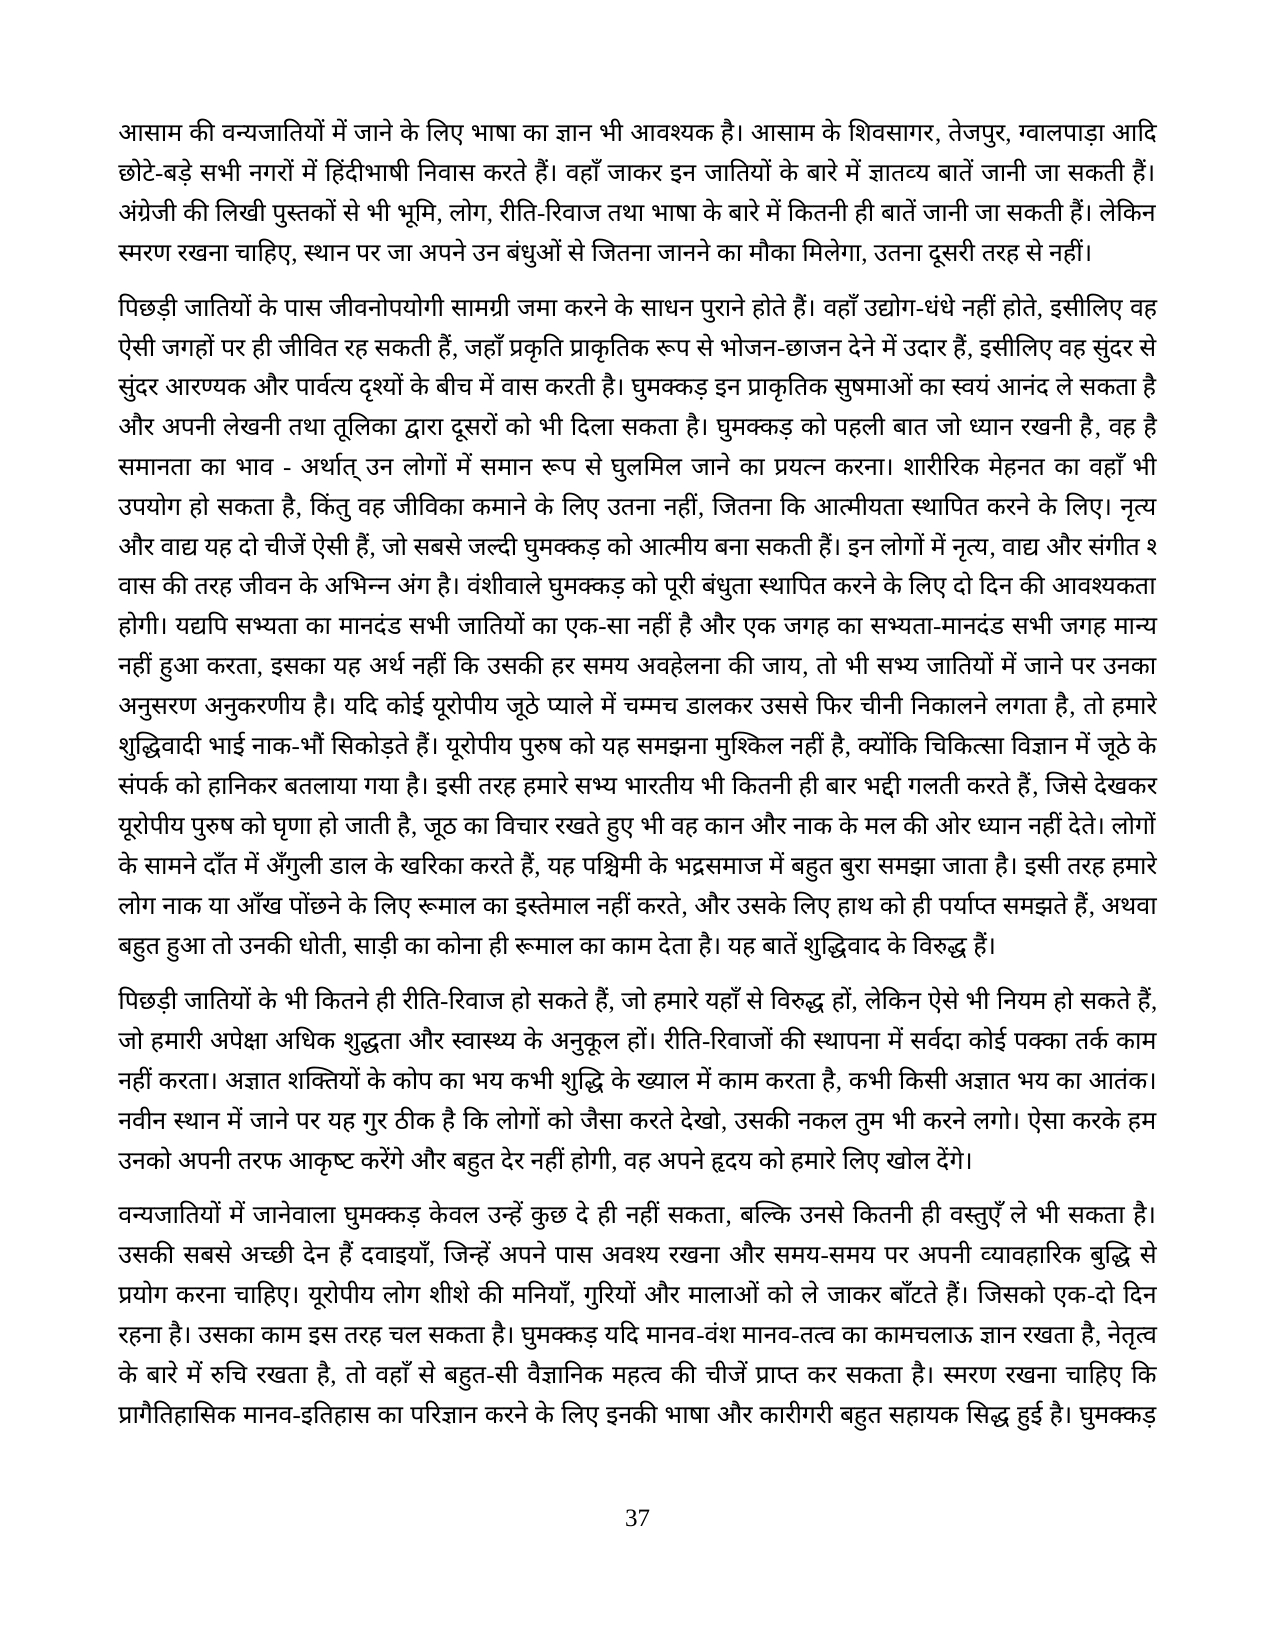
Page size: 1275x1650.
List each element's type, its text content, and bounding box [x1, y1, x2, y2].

text आसाम की वन्‍यजातियों में जाने के लिए भाषा का ज्ञान भी आवश्‍यक है। आसाम के शिवसागर, तेजपुर, ग्‍वालपाड़ा आदि छोटे-बड़े सभी नगरों में हिंदीभाषी निवास करते हैं। वहाँ जाकर इन जातियों के बारे में ज्ञातव्‍य बातें जानी जा सकती हैं। अंग्रेजी की लिखी पुस्‍तकों से भी भूमि, लोग, रीति-रिवाज तथा भाषा के बारे में कितनी ही बातें जानी जा सकती हैं। लेकिन स्मरण रखना चाहिए, स्‍थान पर जा अपने उन बंधुओं से जितना जानने का मौका मिलेगा, उतना दूसरी तरह से नहीं। [118, 118, 1157, 272]
text वन्‍यजातियों में जानेवाला घुमक्कड़ केवल उन्‍हें कुछ दे ही नहीं सकता, बल्कि उनसे कितनी ही वस्‍तुएँ ले भी सकता है। उसकी सबसे अच्छी देन हैं दवाइयाँ, जिन्‍हें अपने पास अवश्य रखना और समय-समय पर अपनी व्‍यावहारिक बुद्धि से प्रयोग करना चाहिए। यूरोपीय लोग शीशे की मनियाँ, गुरियों और मालाओं को ले जाकर बाँटते हैं। जिसको एक-दो दिन रहना है। उसका काम इस तरह चल सकता है। घुमक्कड़ यदि मानव-वंश मानव-तत्‍व का कामचलाऊ ज्ञान रखता है, नेतृत्‍व के बारे में रुचि रखता है, तो वहाँ से बहुत-सी वैज्ञानिक महत्‍व की चीजें प्राप्‍त कर सकता है। स्मरण रखना चाहिए कि प्रागैतिहासिक मानव-इतिहास का परिज्ञान करने के लिए इनकी भाषा और कारीगरी बहुत सहायक सिद्ध हुई है। घुमक्कड़ [118, 1201, 1157, 1434]
text पिछड़ी जातियों के पास जीवनोपयोगी सामग्री जमा करने के साधन पुराने होते हैं। वहाँ उद्योग-धंधे नहीं होते, इसीलिए वह ऐसी जगहों पर ही जीवित रह सकती हैं, जहाँ प्रकृति प्राकृतिक रूप से भोजन-छाजन देने में उदार हैं, इसीलिए वह सुंदर से सुंदर आरण्यक और पार्वत्‍य दृश्‍यों के बीच में वास करती है। घुमक्कड़ इन प्राकृतिक सुषमाओं का स्वयं आनंद ले सकता है और अपनी लेखनी तथा तूलिका द्वारा दूसरों को भी दिला सकता है। घुमक्कड़ को पहली बात जो ध्‍यान रखनी है, वह है समानता का भाव - अर्थात् उन लोगों में समान रूप से घुलमिल जाने का प्रयत्‍न करना। शारीरिक मेहनत का वहाँ भी उपयोग हो सकता है, किंतु वह जीविका कमाने के लिए उतना नहीं, जितना कि आत्‍मीयता स्‍थापित करने के लिए। नृत्य और वाद्य यह दो चीजें ऐसी हैं, जो सबसे जल्‍दी घुमक्कड़ को आत्‍मीय बना सकती हैं। इन लोगों में नृत्य, वाद्य और संगीत श्‍वास की तरह जीवन के अभिन्‍न अंग है। वंशीवाले घुमक्कड़ को पूरी बंधुता स्‍थापित करने के लिए दो दिन की आवश्‍यकता होगी। यद्यपि सभ्‍यता का मानदंड सभी जातियों का एक-सा नहीं है और एक जगह का सभ्‍यता-मानदंड सभी जगह मान्‍य नहीं हुआ करता, इसका यह अर्थ नहीं कि उसकी हर समय अवहेलना की जाय, तो भी सभ्‍य जातियों में जाने पर उनका अनुसरण अनुकरणीय है। यदि कोई यूरोपीय जूठे प्‍याले में चम्‍मच डालकर उससे फिर चीनी निकालने लगता है, तो हमारे शुद्धिवादी भाई नाक-भौं सिकोड़ते हैं। यूरोपीय पुरुष को यह समझना मुश्किल नहीं है, क्‍योंकि चिकित्‍सा विज्ञान में जूठे के संपर्क को हानिकर बतलाया गया है। इसी तरह हमारे सभ्‍य भारतीय भी कितनी ही बार भद्दी गलती करते हैं, जिसे देखकर यूरोपीय पुरुष को घृणा हो जाती है, जूठ का विचार रखते हुए भी वह कान और नाक के मल की ओर ध्‍यान नहीं देते। लोगों के सामने दाँत में अँगुली डाल के खरिका करते हैं, यह पश्चिमी के भद्रसमाज में बहुत बुरा समझा जाता है। इसी तरह हमारे लोग नाक या आँख पोंछने के लिए रूमाल का इस्‍तेमाल नहीं करते, और उसके लिए हाथ को ही पर्याप्‍त समझते हैं, अथवा बहुत हुआ तो उनकी धोती, साड़ी का कोना ही रूमाल का काम देता है। यह बातें शुद्धिवाद के विरुद्ध हैं। [118, 293, 1157, 964]
text पिछड़ी जातियों के भी कितने ही रीति-रिवाज हो सकते हैं, जो हमारे यहाँ से विरुद्ध हों, लेकिन ऐसे भी नियम हो सकते हैं, जो हमारी अपेक्षा अधिक शुद्धता और स्वास्‍थ्‍य के अनुकूल हों। रीति-रिवाजों की स्‍थापना में सर्वदा कोई पक्‍का तर्क काम नहीं करता। अज्ञात शक्तियों के कोप का भय कभी शुद्धि के ख्‍याल में काम करता है, कभी किसी अज्ञात भय का आतंक। नवीन स्‍थान में जाने पर यह गुर ठीक है कि लोगों को जैसा करते देखो, उसकी नकल तुम भी करने लगो। ऐसा करके हम उनको अपनी तरफ आकृष्‍ट करेंगे और बहुत देर नहीं होगी, वह अपने हृदय को हमारे लिए खोल देंगे। [118, 986, 1157, 1179]
